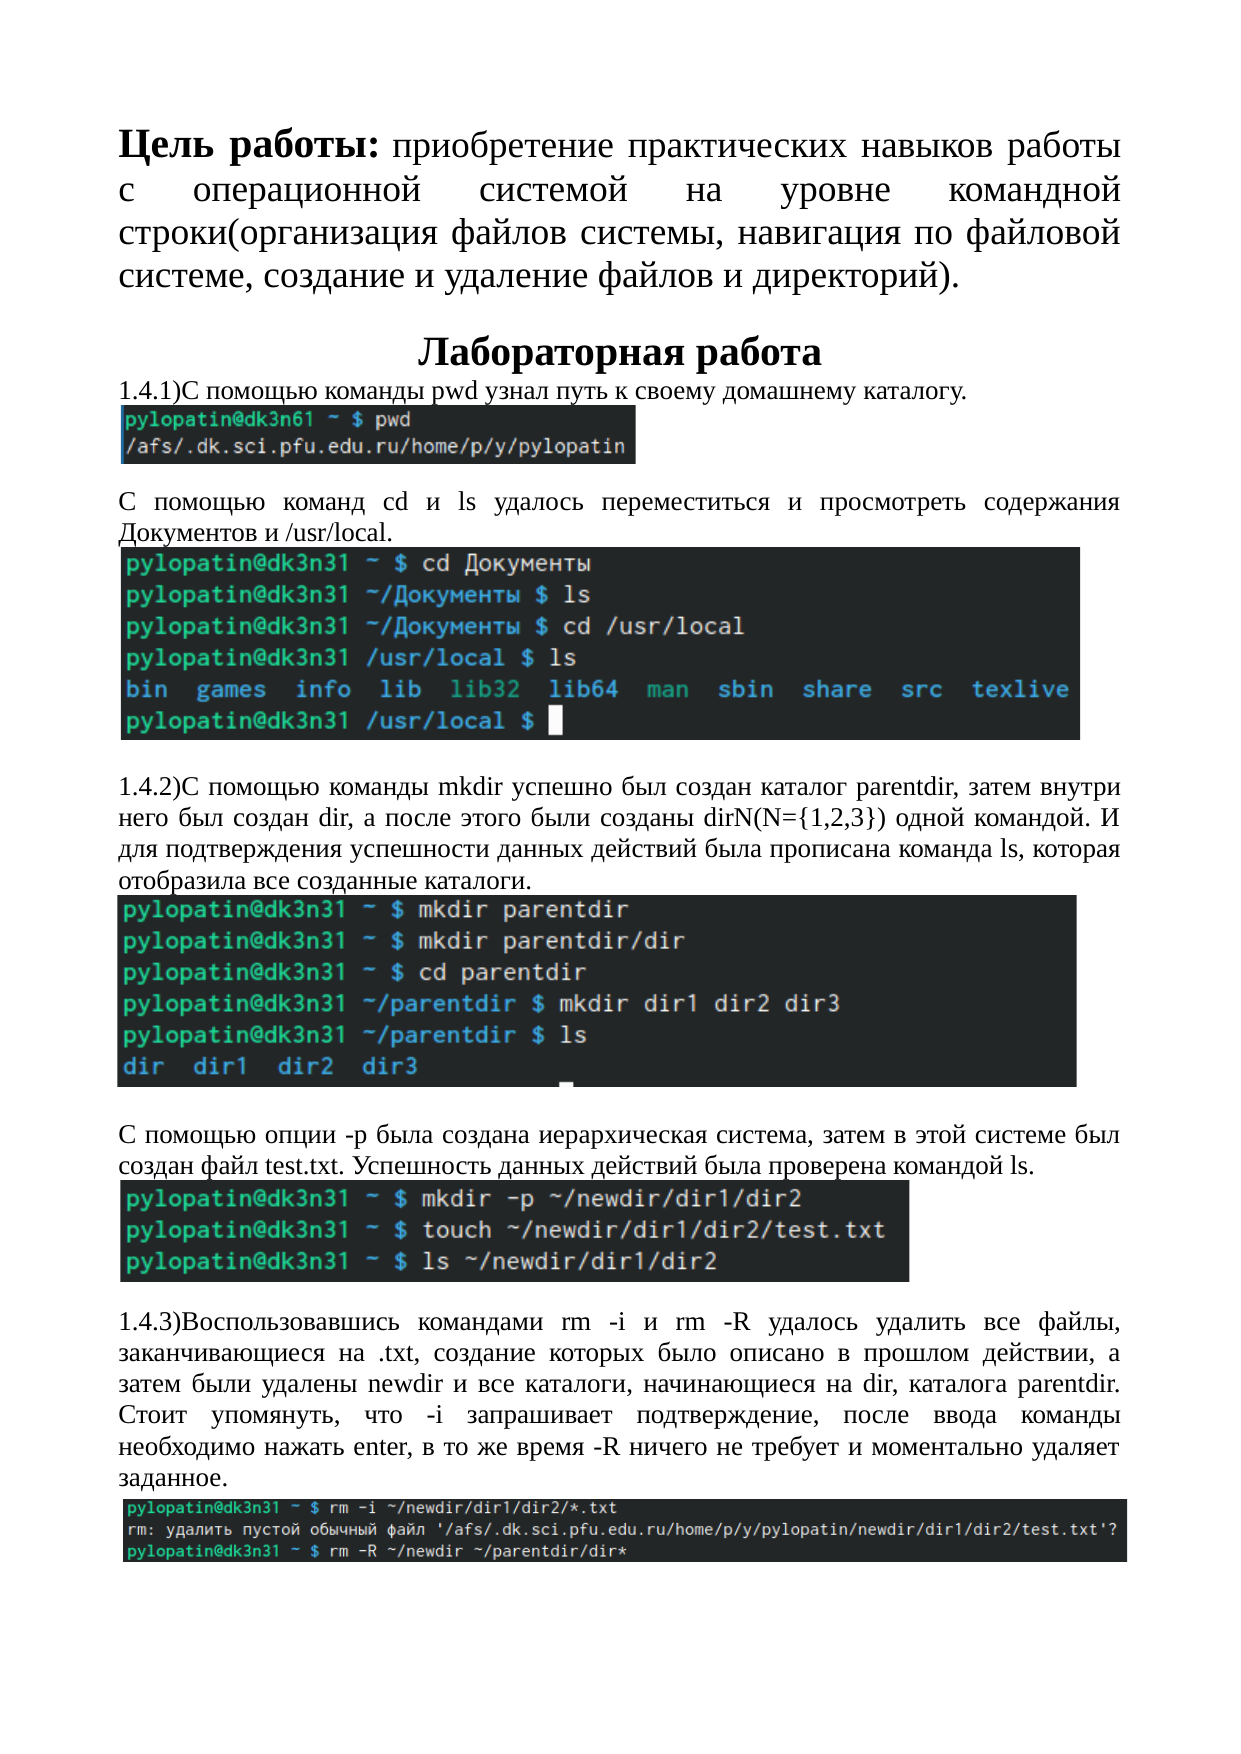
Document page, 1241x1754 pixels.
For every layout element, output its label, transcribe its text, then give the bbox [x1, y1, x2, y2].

text С помощью опции -p была создана иерархическая система, затем в этой системе был создан файл test.txt. Успешность данных действий была проверена командой ls. [118, 1118, 1122, 1181]
picture [120, 1180, 910, 1282]
text С помощью команд cd и ls удалось переместиться и просмотреть содержания Документов и /usr/local. [118, 485, 1122, 547]
text 1.4.1)С помощью команды pwd узнал путь к своему домашнему каталогу. [118, 374, 1122, 406]
text 1.4.3)Воспользовавшись командами rm -i и rm -R удалось удалить все файлы, заканчивающиеся на .txt, создание которых было описано в прошлом действии, а затем были удалены newdir и все каталоги, начинающиеся на dir, каталога parentdir. Стоит упомянуть, что -i запрашивает подтверждение, после ввода команды необходимо нажать enter, в то же время -R ничего не требует и моментально удаляет заданное. [118, 1305, 1122, 1492]
picture [120, 405, 636, 464]
text 1.4.2)С помощью команды mkdir успешно был создан каталог parentdir, затем внутри него был создан dir, а после этого были созданы dirN(N={1,2,3}) одной командой. И для подтверждения успешности данных действий была прописана команда ls, которая отобразила все созданные каталоги. [118, 770, 1122, 895]
picture [117, 895, 1077, 1087]
picture [120, 547, 1080, 740]
text Лабораторная работа [118, 327, 1122, 374]
text Цель работы: приобретение практических навыков работы с операционной системой на уровне командной строки(организация файлов системы, навигация по файловой системе, создание и удаление файлов и директорий). [118, 118, 1122, 295]
picture [123, 1499, 1128, 1562]
